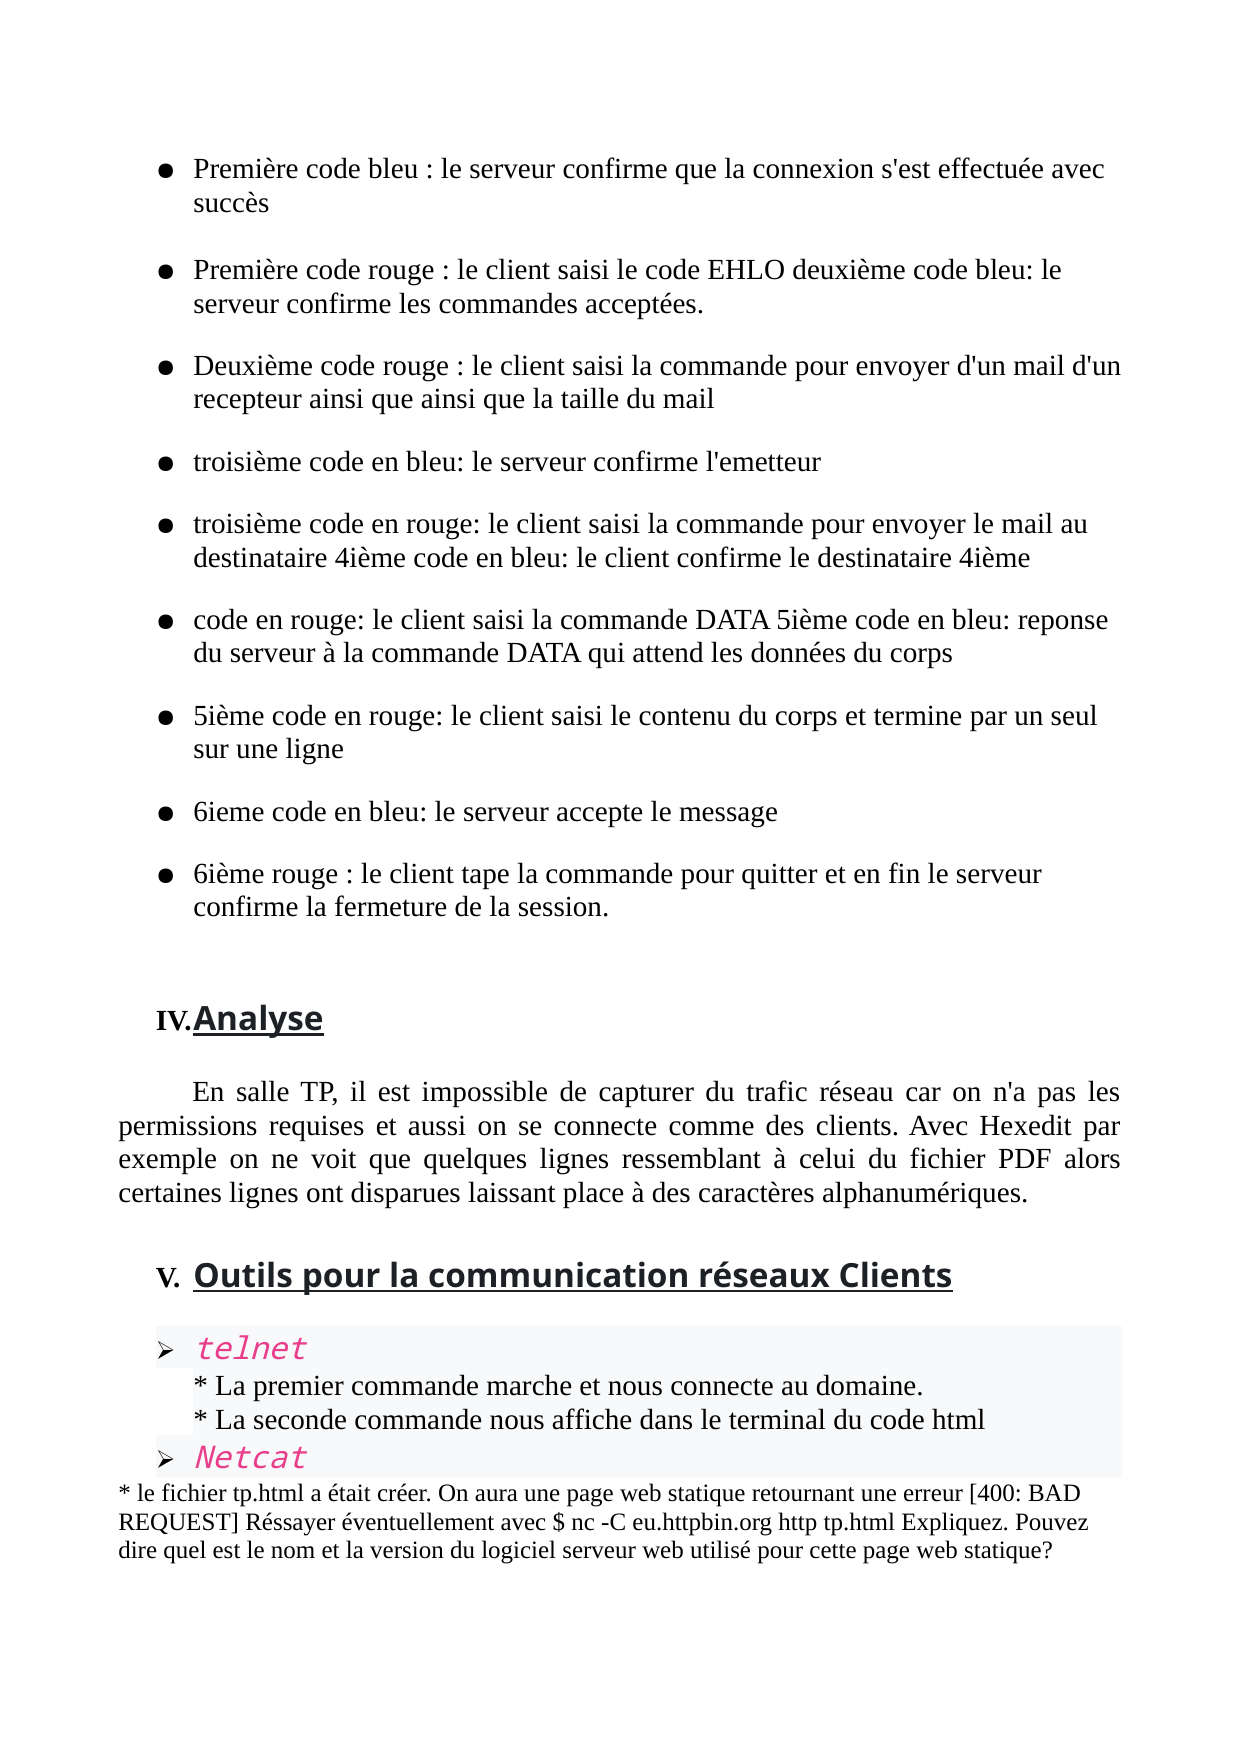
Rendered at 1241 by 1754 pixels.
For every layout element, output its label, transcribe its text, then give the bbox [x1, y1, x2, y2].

list Outils pour la communication réseaux Clients [156, 1252, 1122, 1297]
list Netcat [156, 1436, 1122, 1478]
list 6ième rouge : le client tape la commande pour quitter et en fin le serveur confirme la fermeture de la session. [156, 856, 1122, 923]
list troisième code en bleu: le serveur confirme l'emetteur [156, 444, 1122, 477]
list Analyse [156, 995, 1122, 1041]
subtitle * La premier commande marche et nous connecte au domaine. [193, 1368, 1122, 1402]
list Première code rouge : le client saisi le code EHLO deuxième code bleu: le serveur confirme les commandes acceptées. [156, 252, 1122, 319]
list troisième code en rouge: le client saisi la commande pour envoyer le mail au destinataire 4ième code en bleu: le client confirme le destinataire 4ième [156, 506, 1122, 573]
text En salle TP, il est impossible de capturer du trafic réseau car on n'a pas les permissions requises et aussi on se connecte comme des clients. Avec Hexedit par exemple on ne voit que quelques lignes ressemblant à celui du fichier PDF alors certaines lignes ont disparues laissant place à des caractères alphanumériques. [118, 1074, 1122, 1208]
text * le fichier tp.html a était créer. On aura une page web statique retournant une erreur [400: BAD REQUEST] Réssayer éventuellement avec $ nc -C eu.httpbin.org http tp.html Expliquez. Pouvez dire quel est le nom et la version du logiciel serveur web utilisé pour cette page web statique? [118, 1478, 1122, 1564]
list Première code bleu : le serveur confirme que la connexion s'est effectuée avec succès [156, 152, 1122, 219]
list code en rouge: le client saisi la commande DATA 5ième code en bleu: reponse du serveur à la commande DATA qui attend les données du corps [156, 602, 1122, 669]
list telnet [156, 1326, 1122, 1368]
list Deuxième code rouge : le client saisi la commande pour envoyer d'un mail d'un recepteur ainsi que ainsi que la taille du mail [156, 348, 1122, 415]
list 5ième code en rouge: le client saisi le contenu du corps et termine par un seul sur une ligne [156, 698, 1122, 765]
subtitle * La seconde commande nous affiche dans le terminal du code html [193, 1402, 1122, 1436]
list 6ieme code en bleu: le serveur accepte le message [156, 794, 1122, 827]
